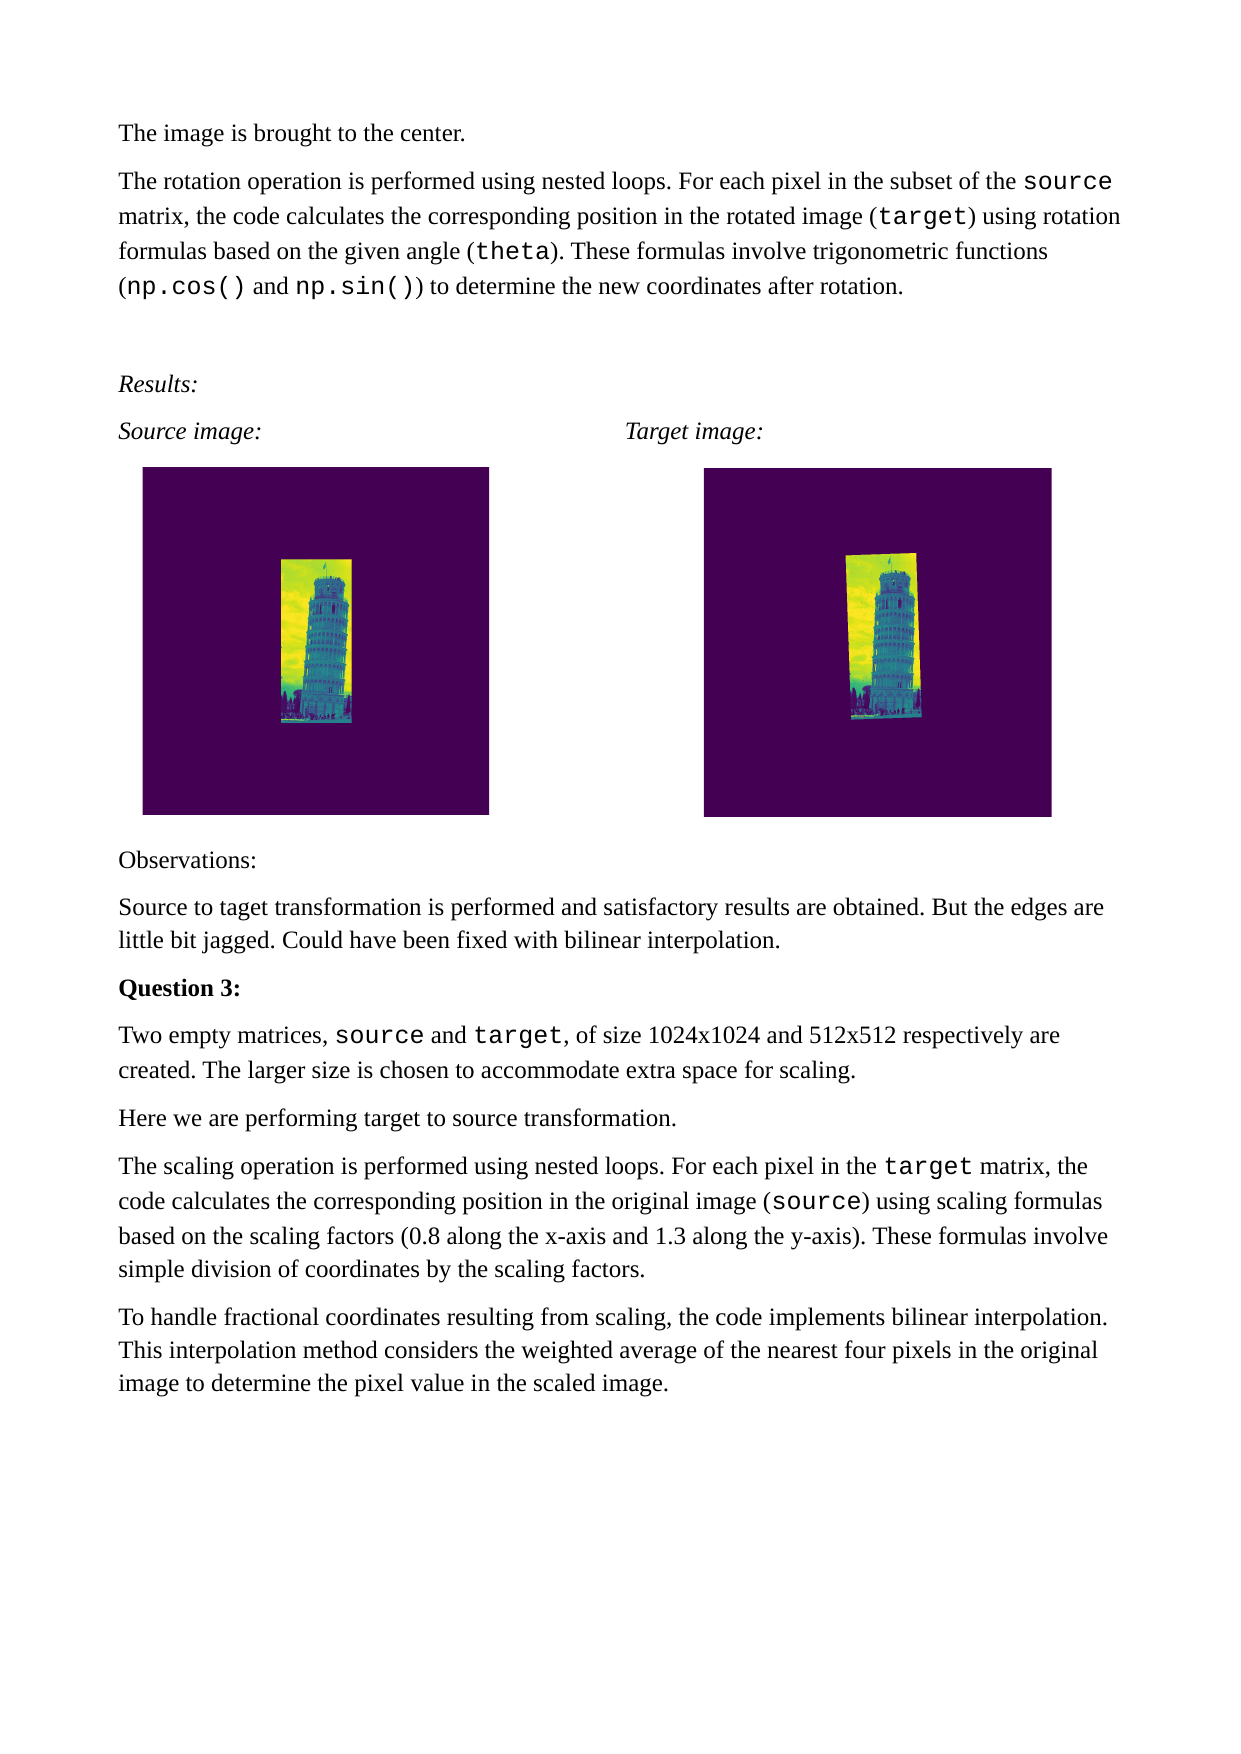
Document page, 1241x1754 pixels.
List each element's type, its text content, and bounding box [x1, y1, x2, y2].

text Source to taget transformation is performed and satisfactory results are obtained. But the edges are little bit jagged. Could have been fixed with bilinear interpolation. [118, 892, 1122, 954]
text Observations: [118, 845, 1122, 873]
picture [703, 468, 1052, 817]
text Two empty matrices, source and target, of size 1024x1024 and 512x512 respectively are created. The larger size is chosen to accommodate extra space for scaling. [118, 1021, 1122, 1084]
text The scaling operation is performed using nested loops. For each pixel in the target matrix, the code calculates the corresponding position in the original image (source) using scaling formulas based on the scaling factors (0.8 along the x-axis and 1.3 along the y-axis). These formulas involve simple division of coordinates by the scaling factors. [118, 1151, 1122, 1283]
text Source image: Target image: [118, 416, 1122, 445]
text Results: [118, 369, 1122, 397]
text Question 3: [118, 973, 1122, 1002]
text The image is brought to the center. [118, 118, 1122, 147]
text To handle fractional coordinates resulting from scaling, the code implements bilinear interpolation. This interpolation method considers the weighted average of the nearest four pixels in the original image to determine the pixel value in the scaled image. [118, 1302, 1122, 1396]
text Here we are performing target to source transformation. [118, 1103, 1122, 1132]
picture [142, 467, 490, 815]
text The rotation operation is performed using nested loops. For each pixel in the subset of the source matrix, the code calculates the corresponding position in the rotated image (target) using rotation formulas based on the given angle (theta). These formulas involve trigonometric functions (np.cos() and np.sin()) to determine the new coordinates after rotation. [118, 166, 1122, 302]
